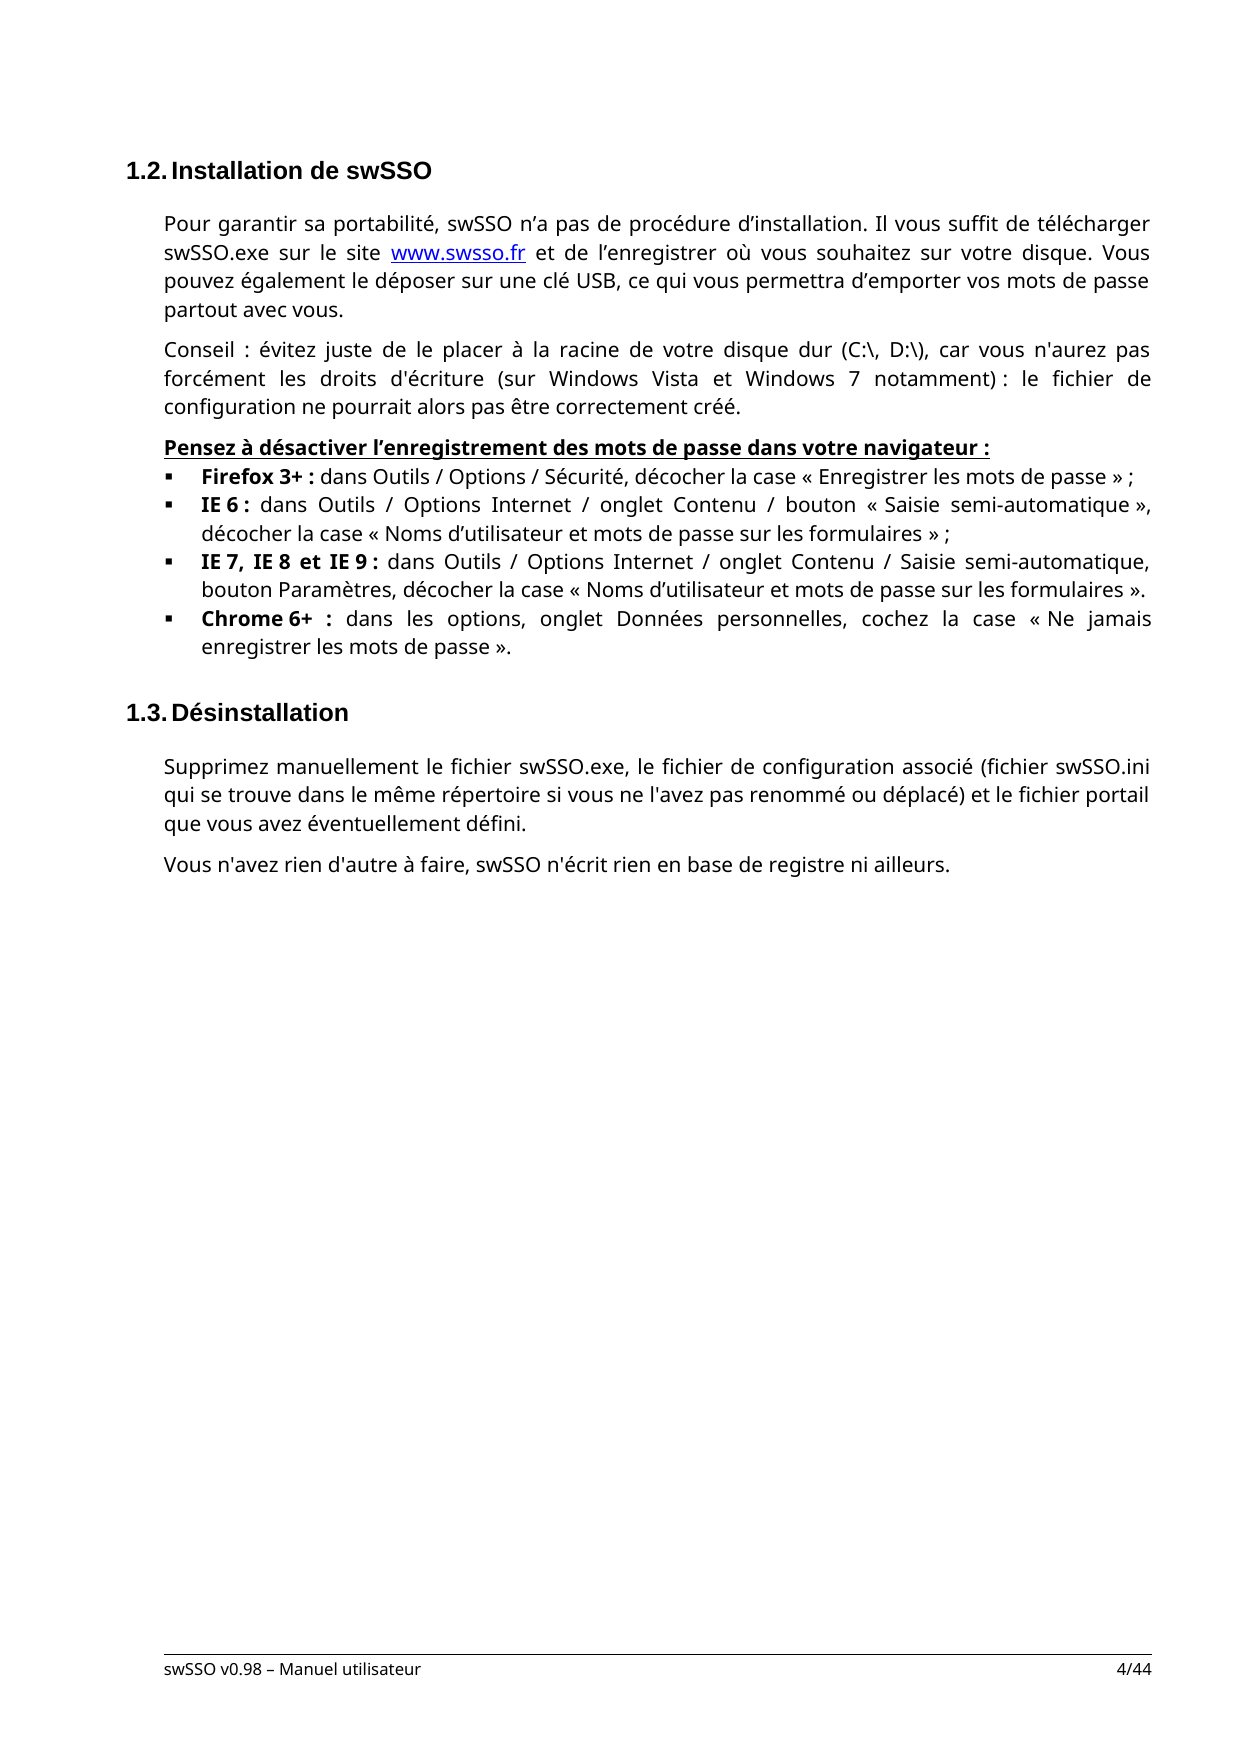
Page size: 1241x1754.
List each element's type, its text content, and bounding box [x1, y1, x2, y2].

text Conseil : évitez juste de le placer à la racine de votre disque dur (C:\, D:\), car vous n'aurez pas forcément les droits d'écriture (sur Windows Vista et Windows 7 notamment) : le fichier de configuration ne pourrait alors pas être correctement créé. [164, 336, 1152, 421]
list IE 6 : dans Outils / Options Internet / onglet Contenu / bouton « Saisie semi-automatique », décocher la case « Noms d’utilisateur et mots de passe sur les formulaires » ; [164, 490, 1152, 547]
list Firefox 3+ : dans Outils / Options / Sécurité, décocher la case « Enregistrer les mots de passe » ; [164, 462, 1152, 490]
text Pour garantir sa portabilité, swSSO n’a pas de procédure d’installation. Il vous suffit de télécharger swSSO.exe sur le site www.swsso.fr et de l’enregistrer où vous souhaitez sur votre disque. Vous pouvez également le déposer sur une clé USB, ce qui vous permettra d’emporter vos mots de passe partout avec vous. [164, 209, 1152, 323]
list Chrome 6+ : dans les options, onglet Données personnelles, cochez la case « Ne jamais enregistrer les mots de passe ». [164, 604, 1152, 661]
text Supprimez manuellement le fichier swSSO.exe, le fichier de configuration associé (fichier swSSO.ini qui se trouve dans le même répertoire si vous ne l'avez pas renommé ou déplacé) et le fichier portail que vous avez éventuellement défini. [164, 752, 1152, 837]
subtitle Désinstallation [126, 698, 1152, 727]
text Pensez à désactiver l’enregistrement des mots de passe dans votre navigateur : [164, 433, 1152, 462]
list IE 7, IE 8 et IE 9 : dans Outils / Options Internet / onglet Contenu / Saisie semi-automatique, bouton Paramètres, décocher la case « Noms d’utilisateur et mots de passe sur les formulaires ». [164, 547, 1152, 604]
subtitle Installation de swSSO [126, 156, 1152, 184]
text Vous n'avez rien d'autre à faire, swSSO n'écrit rien en base de registre ni ailleurs. [164, 850, 1152, 878]
